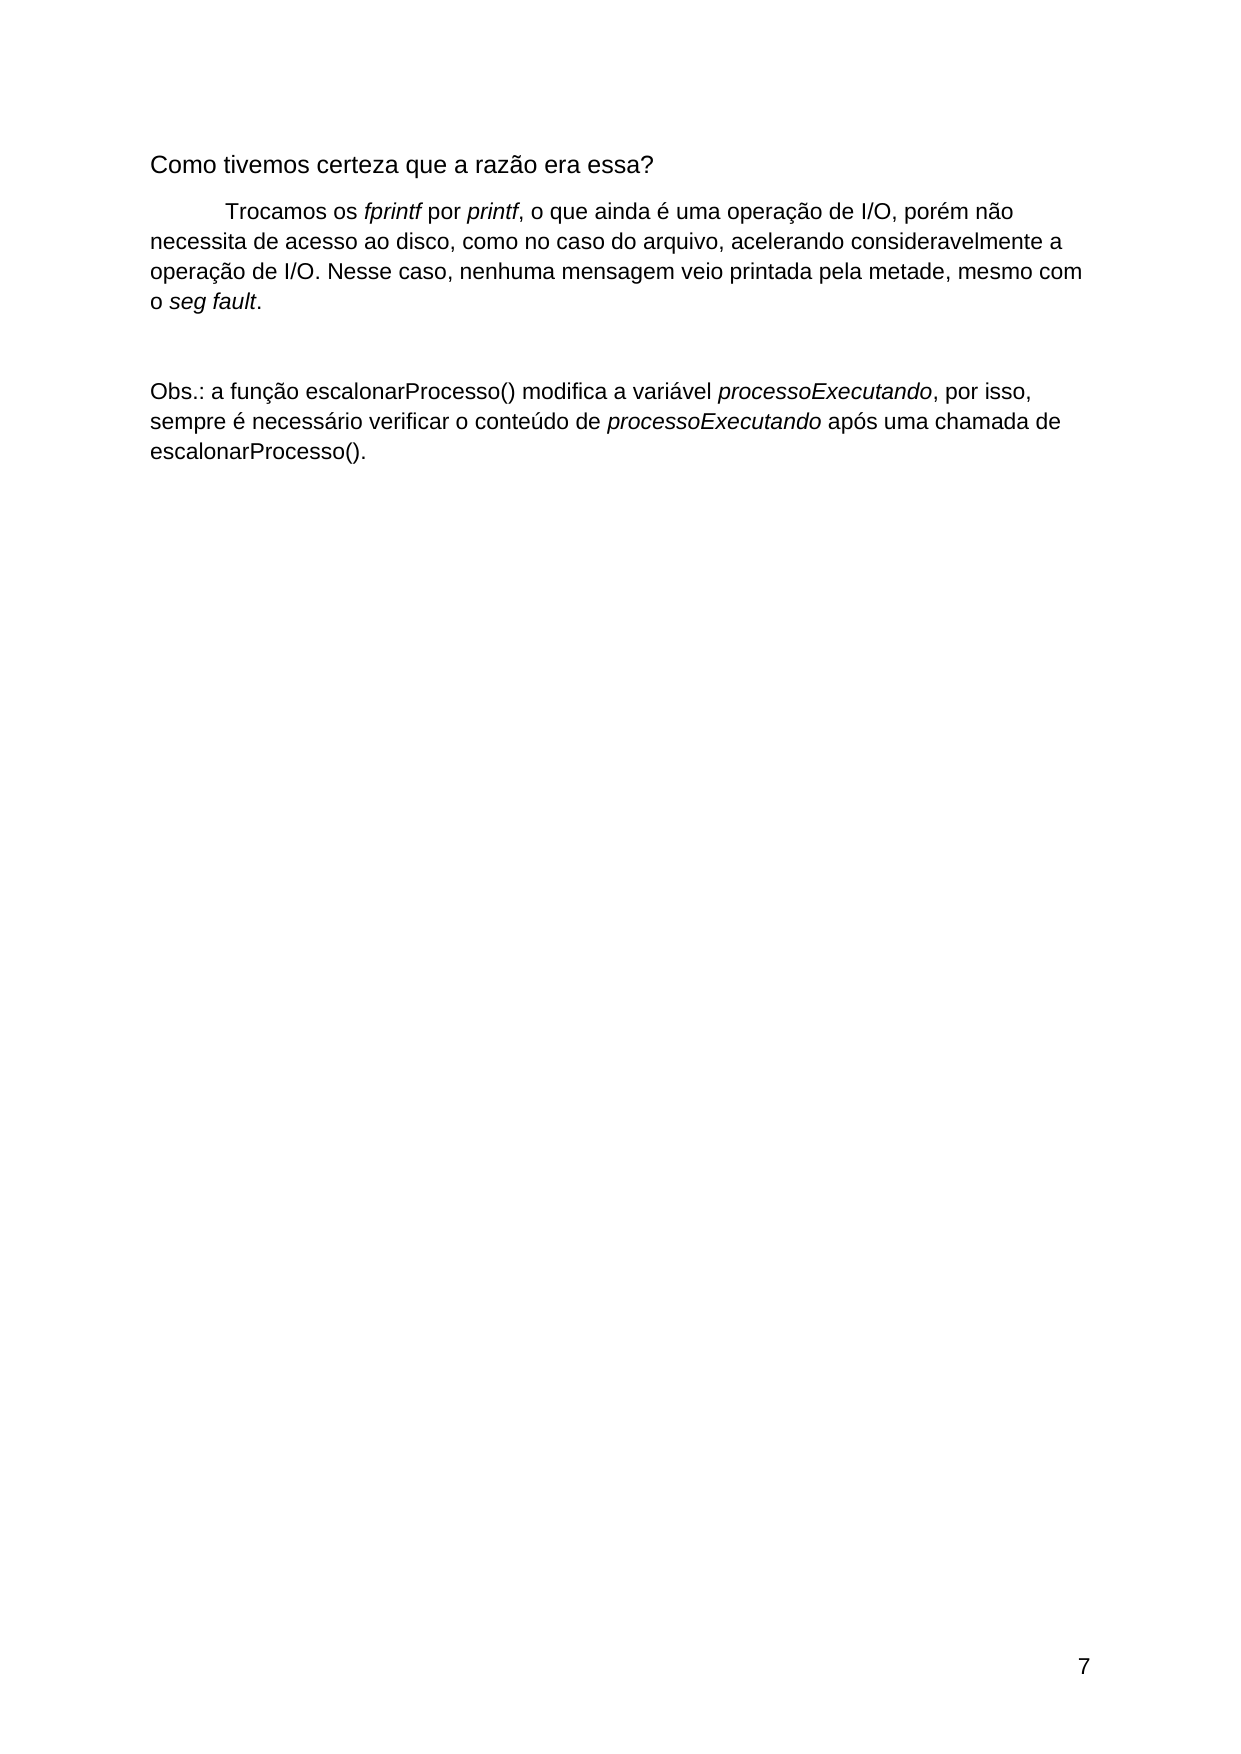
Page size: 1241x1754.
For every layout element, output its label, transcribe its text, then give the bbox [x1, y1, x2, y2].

text Como tivemos certeza que a razão era essa? [150, 150, 1090, 179]
text Trocamos os fprintf por printf, o que ainda é uma operação de I/O, porém não necessita de acesso ao disco, como no caso do arquivo, acelerando consideravelmente a operação de I/O. Nesse caso, nenhuma mensagem veio printada pela metade, mesmo com o seg fault. [150, 198, 1090, 314]
text Obs.: a função escalonarProcesso() modifica a variável processoExecutando, por isso, sempre é necessário verificar o conteúdo de processoExecutando após uma chamada de escalonarProcesso(). [150, 378, 1090, 464]
